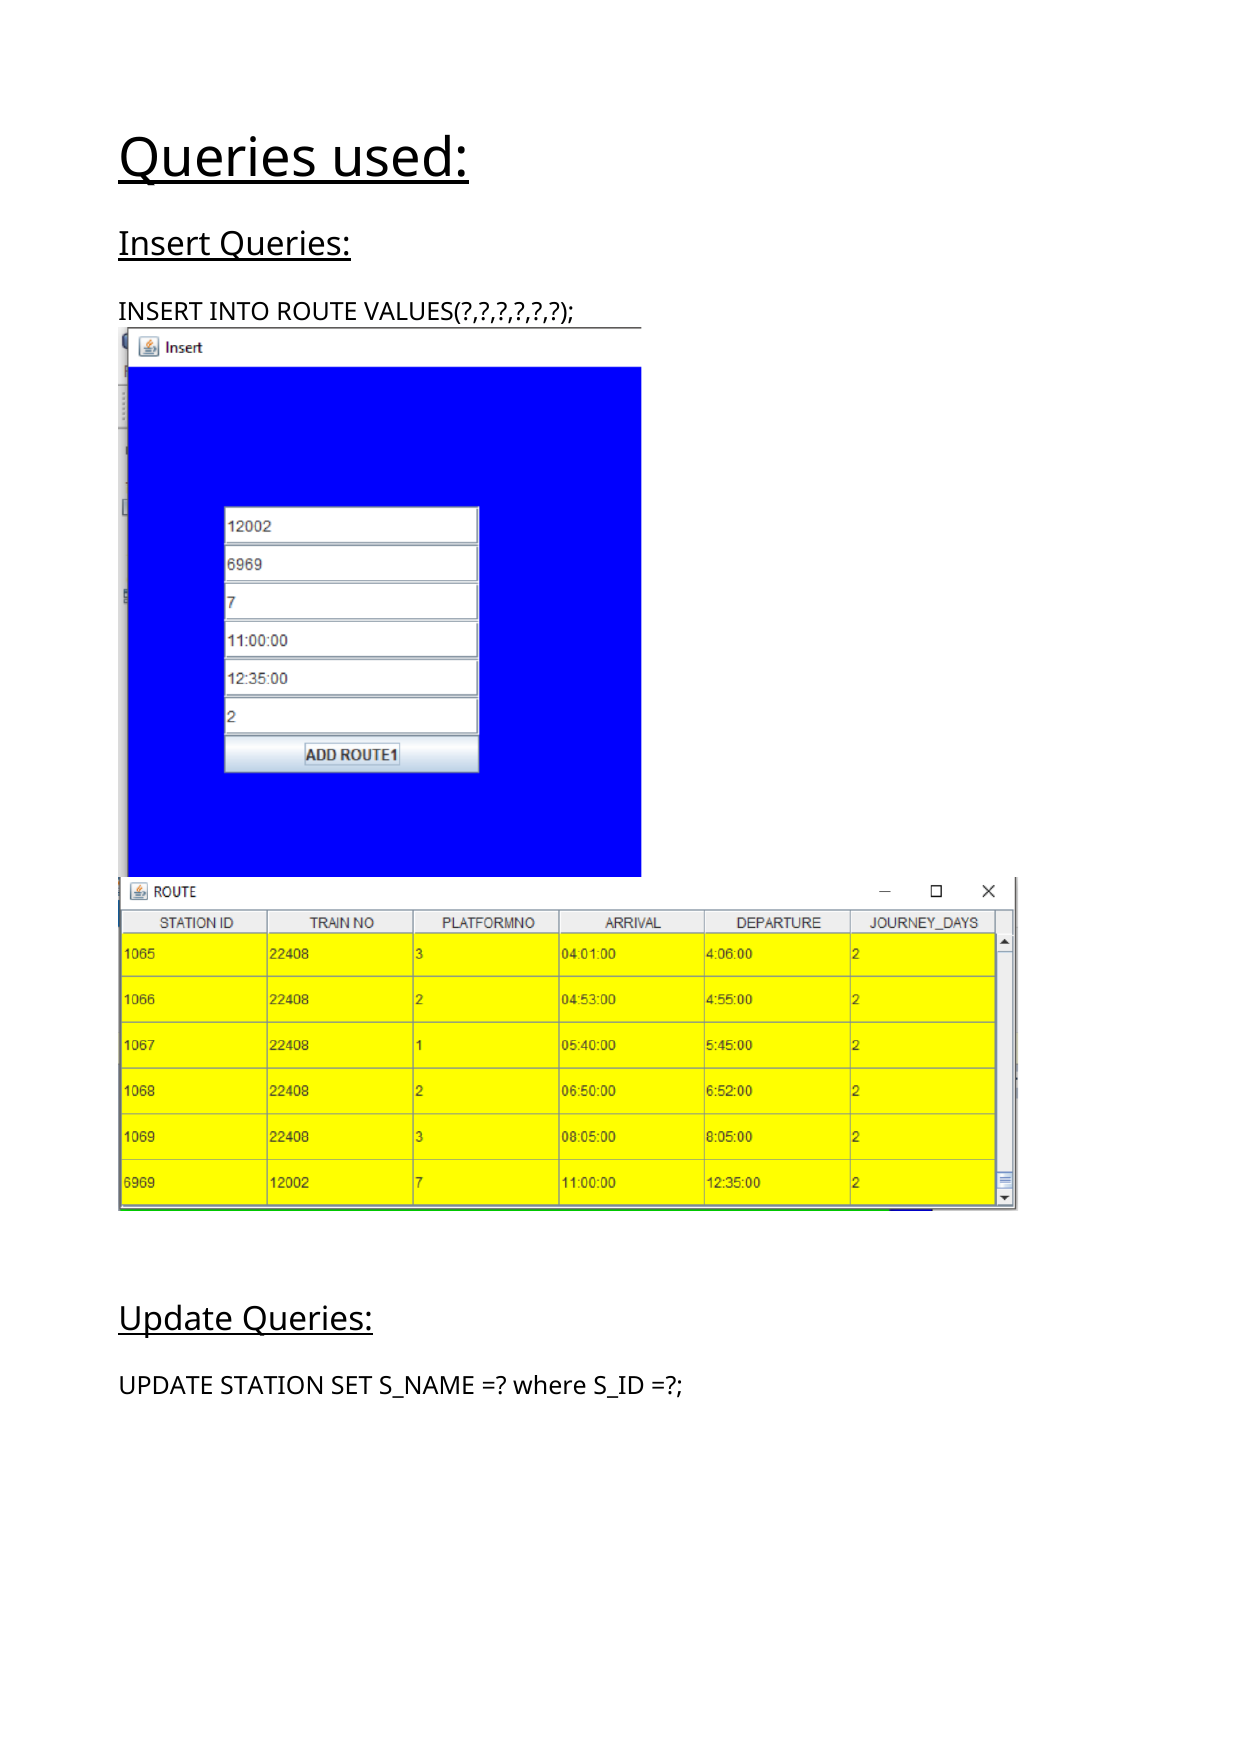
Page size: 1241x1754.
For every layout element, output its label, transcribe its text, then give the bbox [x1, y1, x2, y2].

text Queries used: [118, 118, 1122, 192]
text INSERT INTO ROUTE VALUES(?,?,?,?,?,?); [118, 293, 1122, 327]
text Insert Queries: [118, 220, 1122, 265]
text UPDATE STATION SET S_NAME =? where S_ID =?; [118, 1368, 1122, 1402]
text Update Queries: [118, 1294, 1122, 1340]
